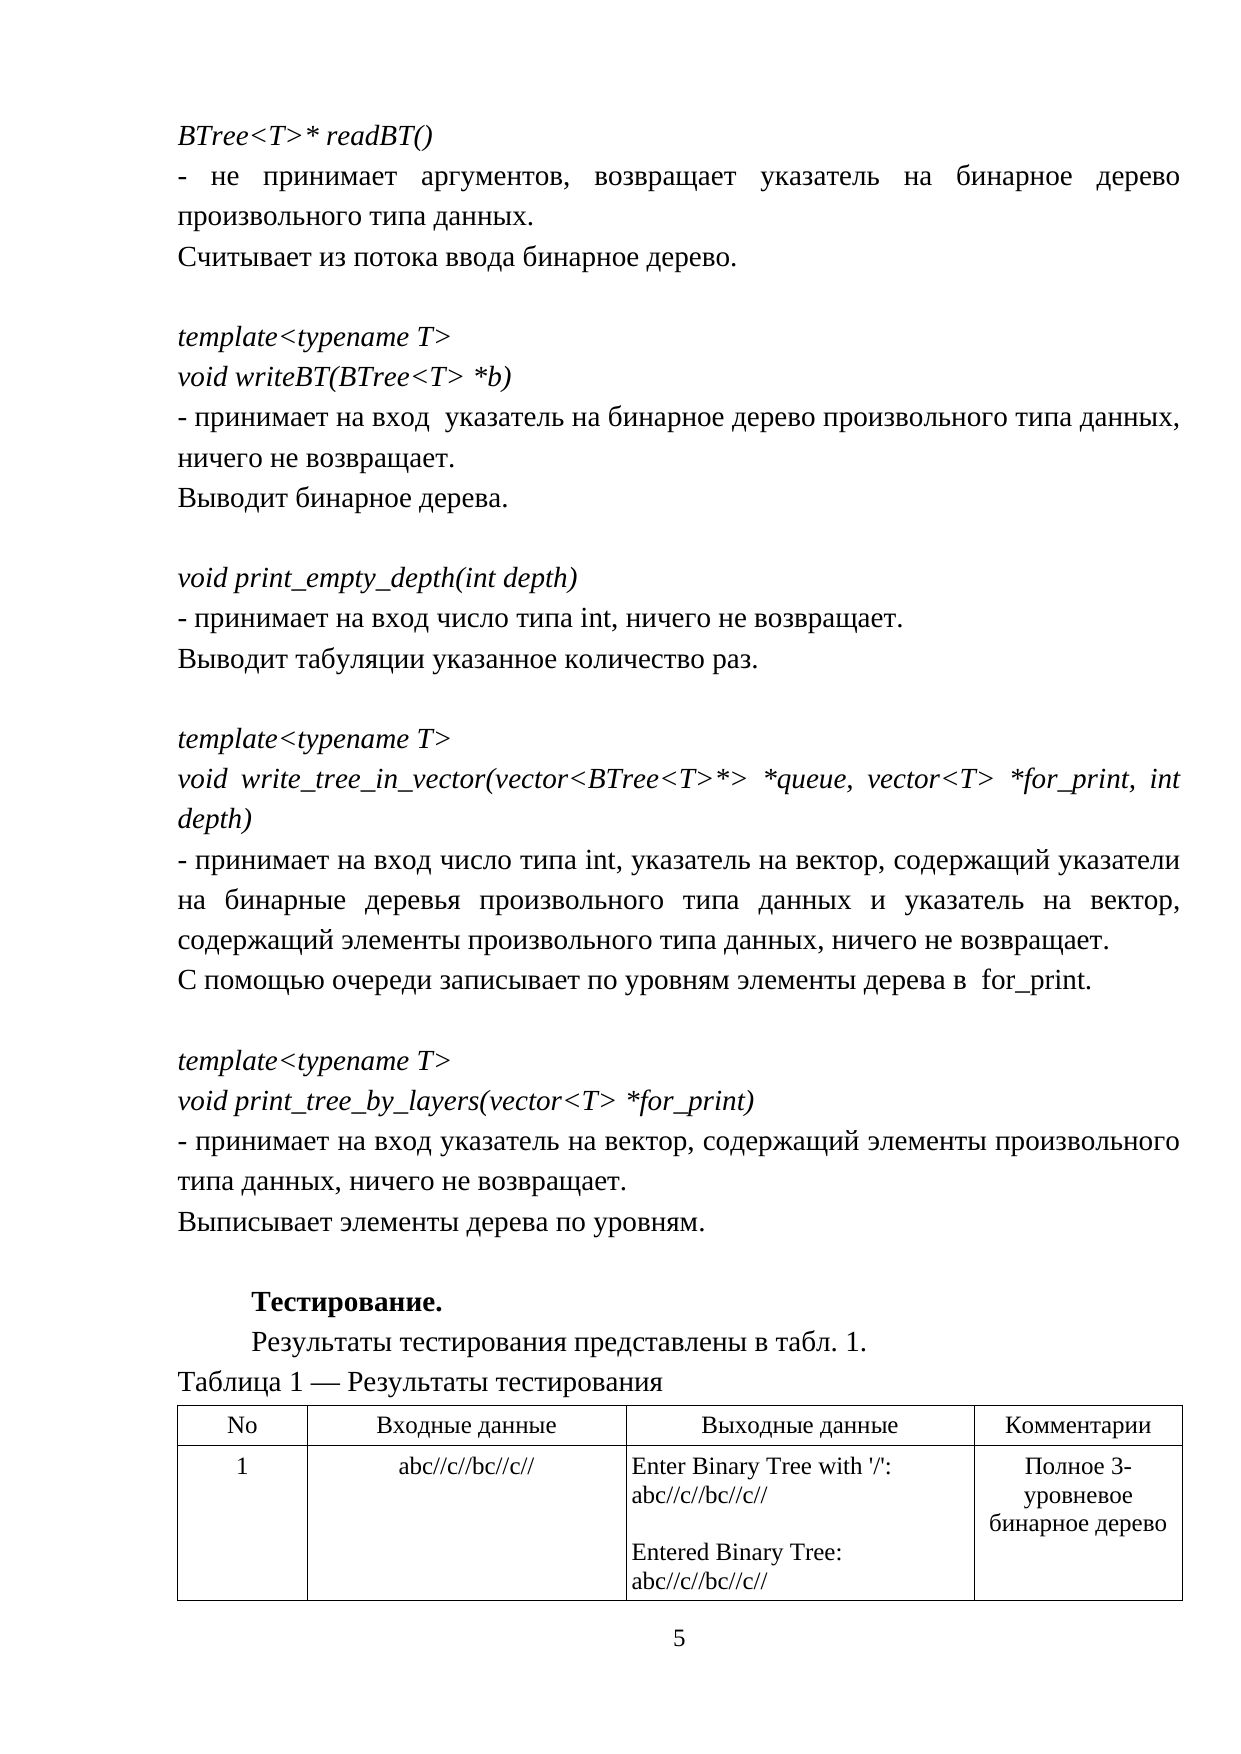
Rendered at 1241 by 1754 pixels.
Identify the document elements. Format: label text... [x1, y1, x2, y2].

text void print_empty_depth(int depth) [177, 560, 1181, 594]
table_cell Полное 3-уровневое бинарное дерево [975, 1446, 1182, 1600]
text template<typename T> [177, 1043, 1181, 1076]
table_header Комментарии [975, 1406, 1182, 1445]
text - принимает на вход число типа int, ничего не возвращает. [177, 601, 1181, 634]
text - принимает на вход указатель на вектор, содержащий элементы произвольного типа данных, ничего не возвращает. [177, 1123, 1181, 1197]
text BTree<T>* readBT() [177, 118, 1181, 152]
text Выписывает элементы дерева по уровням. [177, 1204, 1181, 1237]
text void write_tree_in_vector(vector<BTree<T>*> *queue, vector<T> *for_print, int depth) [177, 761, 1181, 835]
table_cell Enter Binary Tree with '/': abc//c//bc//c// Entered Binary Tree: abc//c//bc//c// [627, 1446, 974, 1600]
text - принимает на вход число типа int, указатель на вектор, содержащий указатели на бинарные деревья произвольного типа данных и указатель на вектор, содержащий элементы произвольного типа данных, ничего не возвращает. [177, 842, 1181, 956]
text - не принимает аргументов, возвращает указатель на бинарное дерево произвольного типа данных. [177, 158, 1181, 232]
table_header No [178, 1406, 307, 1445]
text void print_tree_by_layers(vector<T> *for_print) [177, 1083, 1181, 1117]
text template<typename T> [177, 319, 1181, 353]
text template<typename T> [177, 721, 1181, 755]
text Выводит бинарное дерева. [177, 480, 1181, 513]
table_header Выходные данные [627, 1406, 974, 1445]
text С помощью очереди записывает по уровням элементы дерева в for_print. [177, 962, 1181, 996]
text Результаты тестирования представлены в табл. 1. [177, 1324, 1181, 1358]
table_cell 1 [178, 1446, 307, 1600]
text Тестирование. [177, 1284, 1181, 1318]
text void writeBT(BTree<T> *b) [177, 359, 1181, 393]
text - принимает на вход указатель на бинарное дерево произвольного типа данных, ничего не возвращает. [177, 399, 1181, 473]
table_cell abc//c//bc//c// [308, 1446, 626, 1600]
text Таблица 1 — Результаты тестирования [177, 1364, 1181, 1398]
table_header Входные данные [308, 1406, 626, 1445]
text Считывает из потока ввода бинарное дерево. [177, 239, 1181, 272]
text Выводит табуляции указанное количество раз. [177, 641, 1181, 674]
